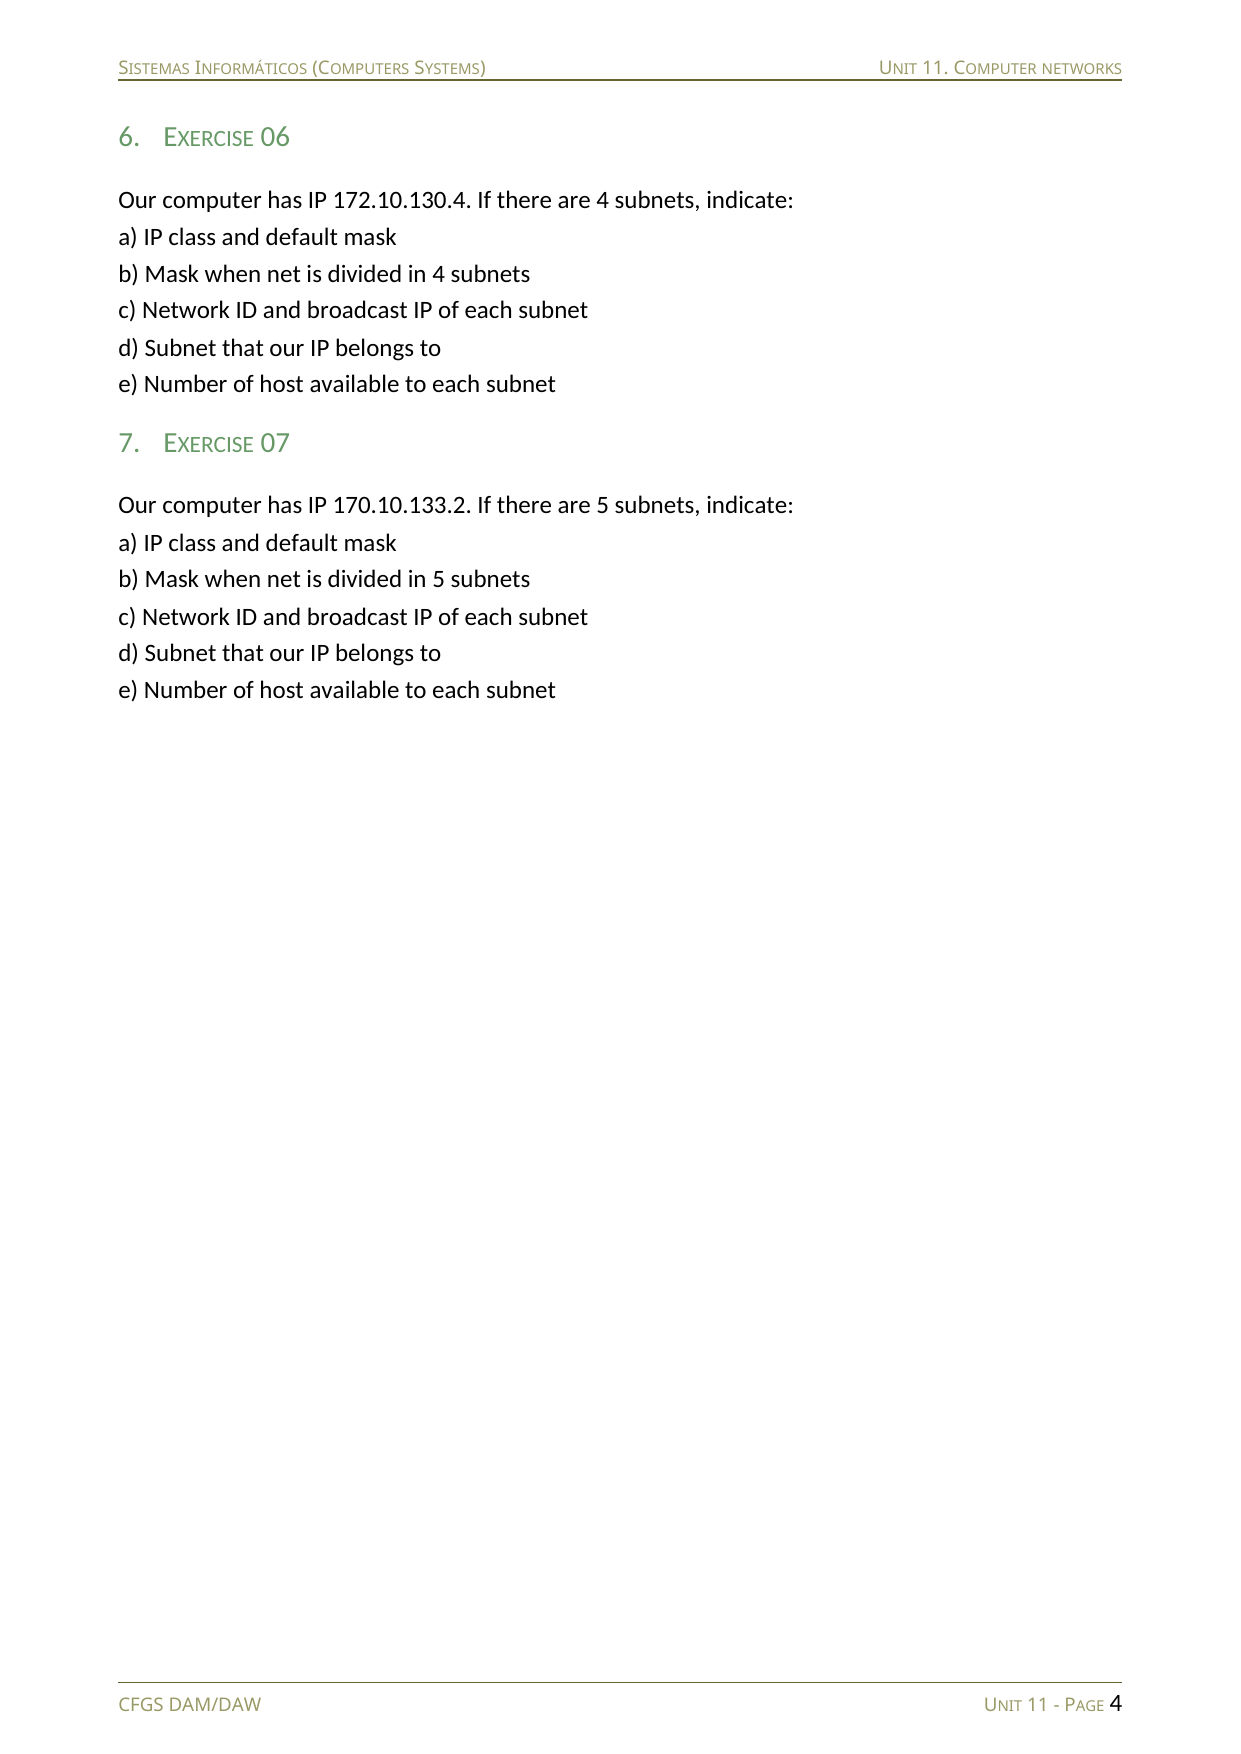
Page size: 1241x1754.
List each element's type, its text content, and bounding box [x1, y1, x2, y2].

subtitle Exercise 06 [118, 118, 1122, 154]
text e) Number of host available to each subnet [118, 369, 1122, 399]
text Our computer has IP 172.10.130.4. If there are 4 subnets, indicate: [118, 184, 1122, 214]
text a) IP class and default mask [118, 527, 1122, 557]
text c) Network ID and broadcast IP of each subnet [118, 601, 1122, 631]
text c) Network ID and broadcast IP of each subnet [118, 295, 1122, 325]
text Our computer has IP 170.10.133.2. If there are 5 subnets, indicate: [118, 490, 1122, 520]
text d) Subnet that our IP belongs to [118, 332, 1122, 362]
text e) Number of host available to each subnet [118, 674, 1122, 705]
text b) Mask when net is divided in 4 subnets [118, 258, 1122, 288]
text b) Mask when net is divided in 5 subnets [118, 564, 1122, 594]
text d) Subnet that our IP belongs to [118, 638, 1122, 668]
subtitle Exercise 07 [118, 424, 1122, 459]
text a) IP class and default mask [118, 221, 1122, 251]
